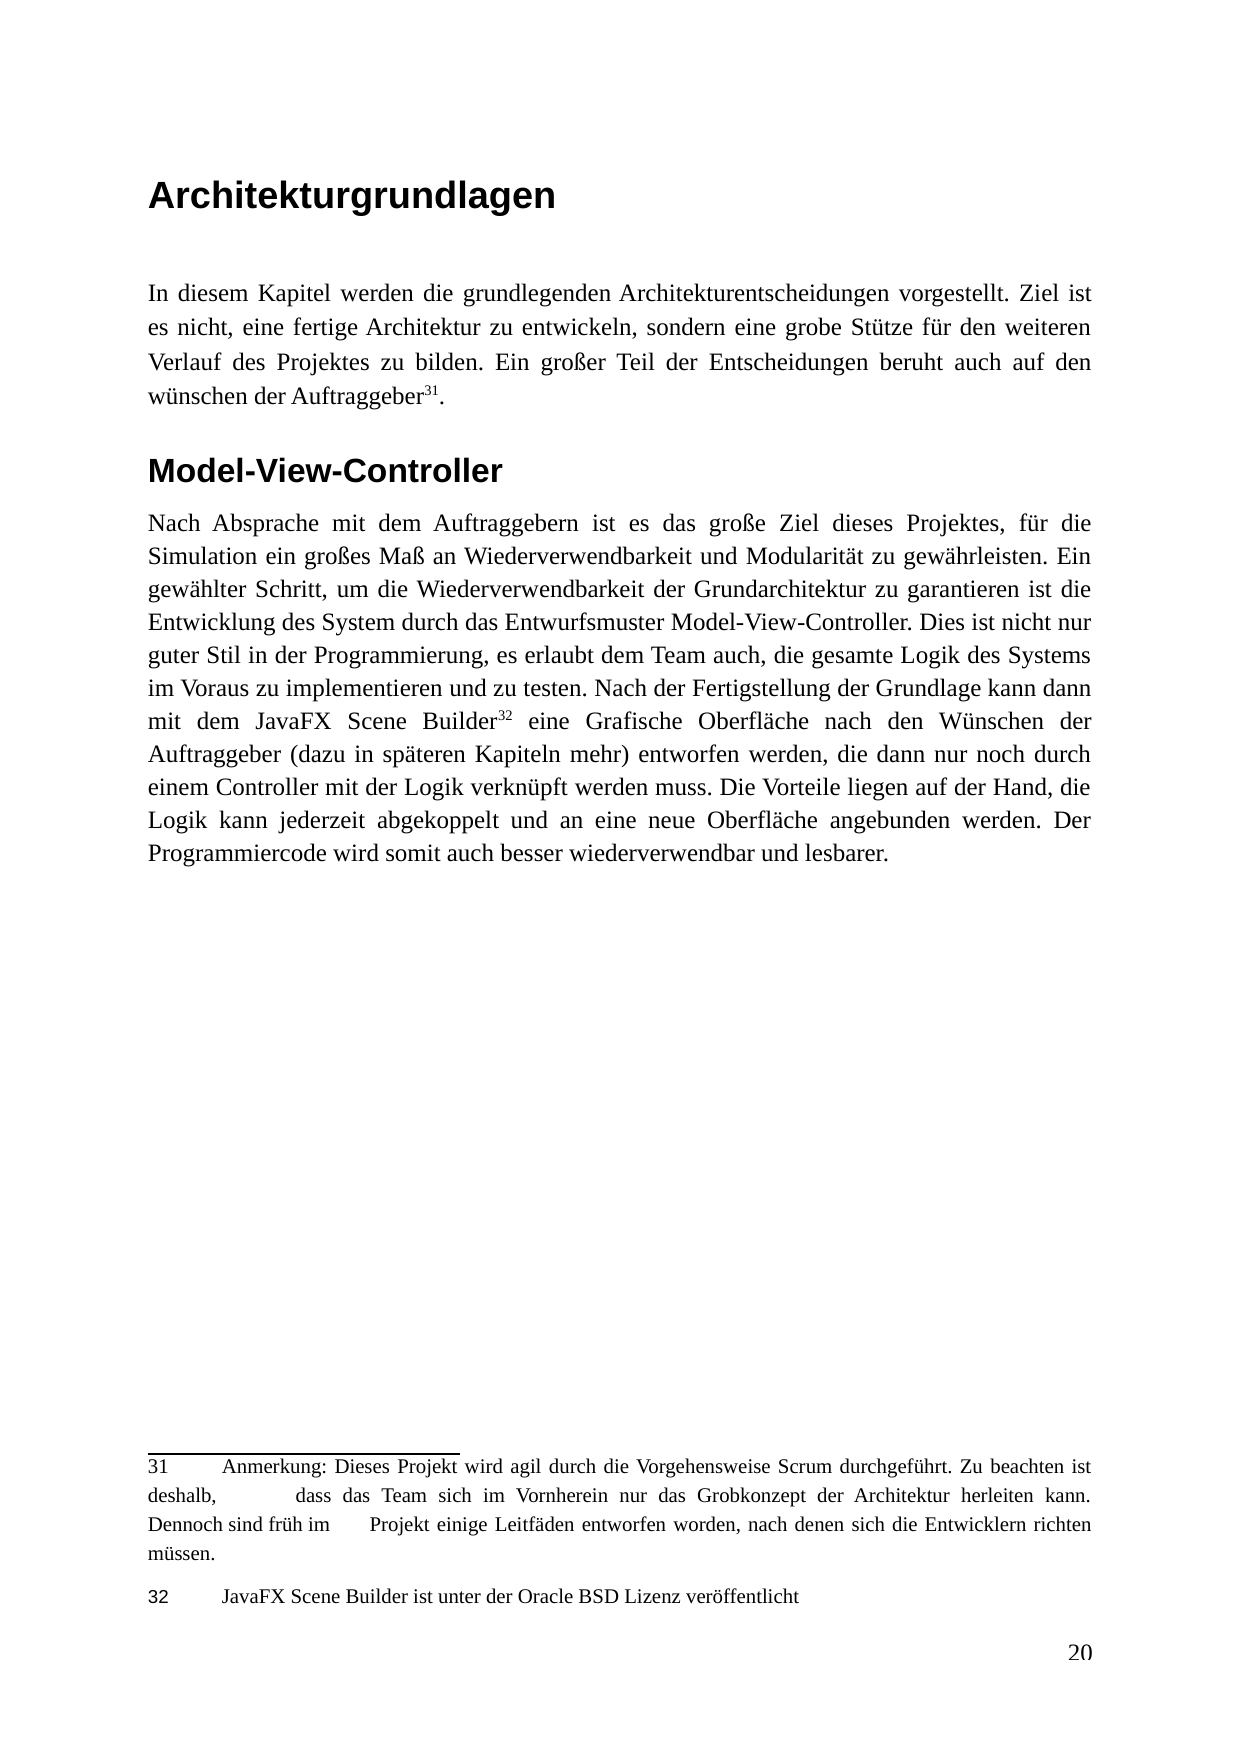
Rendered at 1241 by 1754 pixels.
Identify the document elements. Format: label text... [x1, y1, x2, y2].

subtitle Architekturgrundlagen [148, 173, 1092, 216]
text Anmerkung: Dieses Projekt wird agil durch die Vorgehensweise Scrum durchgeführt. Zu beachten ist deshalb, dass das Team sich im Vornherein nur das Grobkonzept der Architektur herleiten kann. Dennoch sind früh im Projekt einige Leitfäden entworfen worden, nach denen sich die Entwicklern richten müssen. [148, 1454, 1092, 1565]
text In diesem Kapitel werden die grundlegenden Architekturentscheidungen vorgestellt. Ziel ist es nicht, eine fertige Architektur zu entwickeln, sondern eine grobe Stütze für den weiteren Verlauf des Projektes zu bilden. Ein großer Teil der Entscheidungen beruht auch auf den wünschen der Auftraggeber. [148, 278, 1092, 410]
text JavaFX Scene Builder ist unter der Oracle BSD Lizenz veröffentlicht [148, 1584, 1092, 1608]
subtitle Model-View-Controller [148, 451, 1092, 490]
text Nach Absprache mit dem Auftraggebern ist es das große Ziel dieses Projektes, für die Simulation ein großes Maß an Wiederverwendbarkeit und Modularität zu gewährleisten. Ein gewählter Schritt, um die Wiederverwendbarkeit der Grundarchitektur zu garantieren ist die Entwicklung des System durch das Entwurfsmuster Model-View-Controller. Dies ist nicht nur guter Stil in der Programmierung, es erlaubt dem Team auch, die gesamte Logik des Systems im Voraus zu implementieren und zu testen. Nach der Fertigstellung der Grundlage kann dann mit dem JavaFX Scene Builder eine Grafische Oberfläche nach den Wünschen der Auftraggeber (dazu in späteren Kapiteln mehr) entworfen werden, die dann nur noch durch einem Controller mit der Logik verknüpft werden muss. Die Vorteile liegen auf der Hand, die Logik kann jederzeit abgekoppelt und an eine neue Oberfläche angebunden werden. Der Programmiercode wird somit auch besser wiederverwendbar und lesbarer. [148, 508, 1092, 867]
